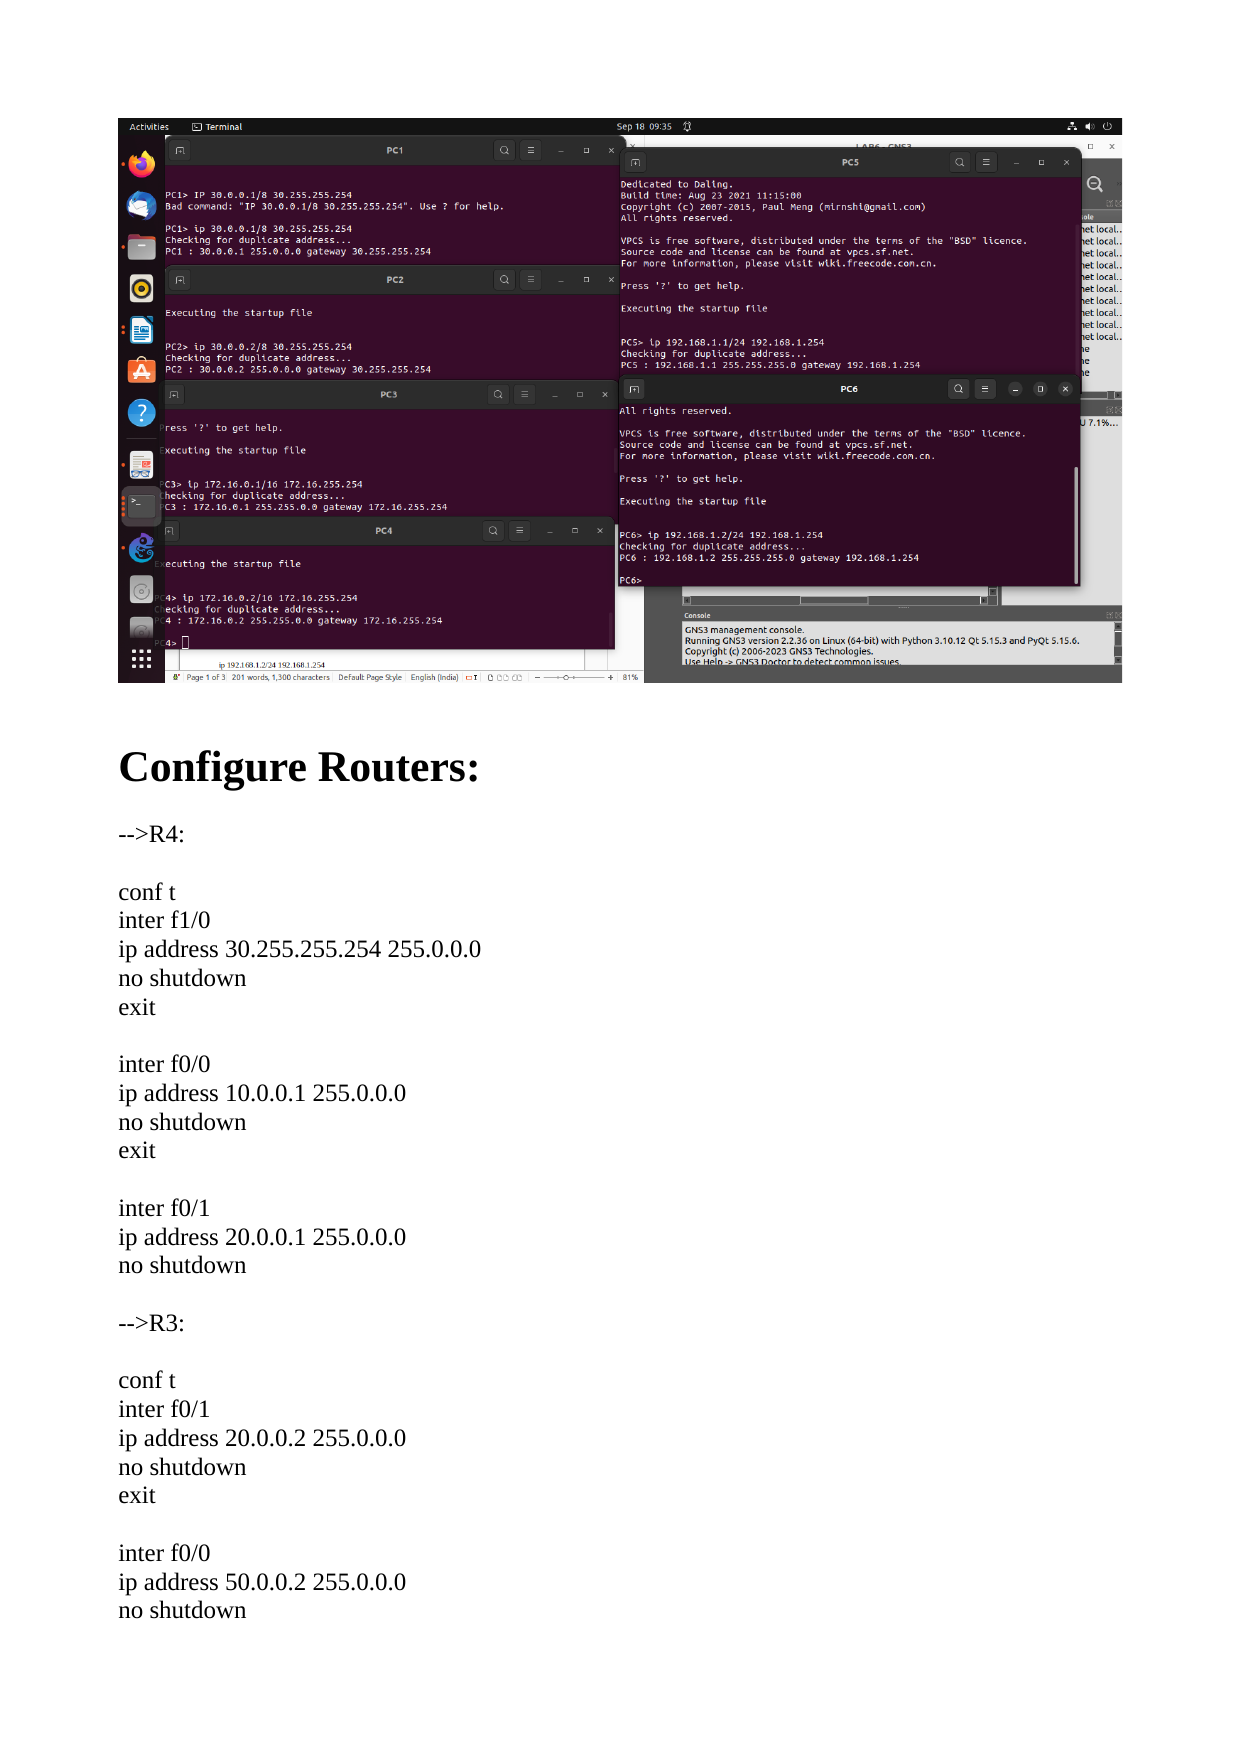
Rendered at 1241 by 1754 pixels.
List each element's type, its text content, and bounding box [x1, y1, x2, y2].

text exit [118, 1136, 1122, 1164]
text inter f0/0 [118, 1538, 1122, 1567]
text inter f1/0 [118, 906, 1122, 934]
text inter f0/0 [118, 1049, 1122, 1078]
text ip address 20.0.0.1 255.0.0.0 [118, 1222, 1122, 1251]
text exit [118, 992, 1122, 1021]
text no shutdown [118, 1251, 1122, 1279]
text inter f0/1 [118, 1394, 1122, 1423]
text -->R4: [118, 819, 1122, 848]
text no shutdown [118, 963, 1122, 992]
text exit [118, 1481, 1122, 1509]
text conf t [118, 877, 1122, 906]
text no shutdown [118, 1107, 1122, 1136]
text ip address 50.0.0.2 255.0.0.0 [118, 1567, 1122, 1596]
text Configure Routers: [118, 740, 1122, 819]
text no shutdown [118, 1452, 1122, 1481]
text no shutdown [118, 1596, 1122, 1624]
picture [118, 118, 1123, 683]
text conf t [118, 1366, 1122, 1394]
text -->R3: [118, 1308, 1122, 1337]
text inter f0/1 [118, 1193, 1122, 1222]
text ip address 30.255.255.254 255.0.0.0 [118, 934, 1122, 963]
text ip address 20.0.0.2 255.0.0.0 [118, 1423, 1122, 1452]
text ip address 10.0.0.1 255.0.0.0 [118, 1078, 1122, 1107]
